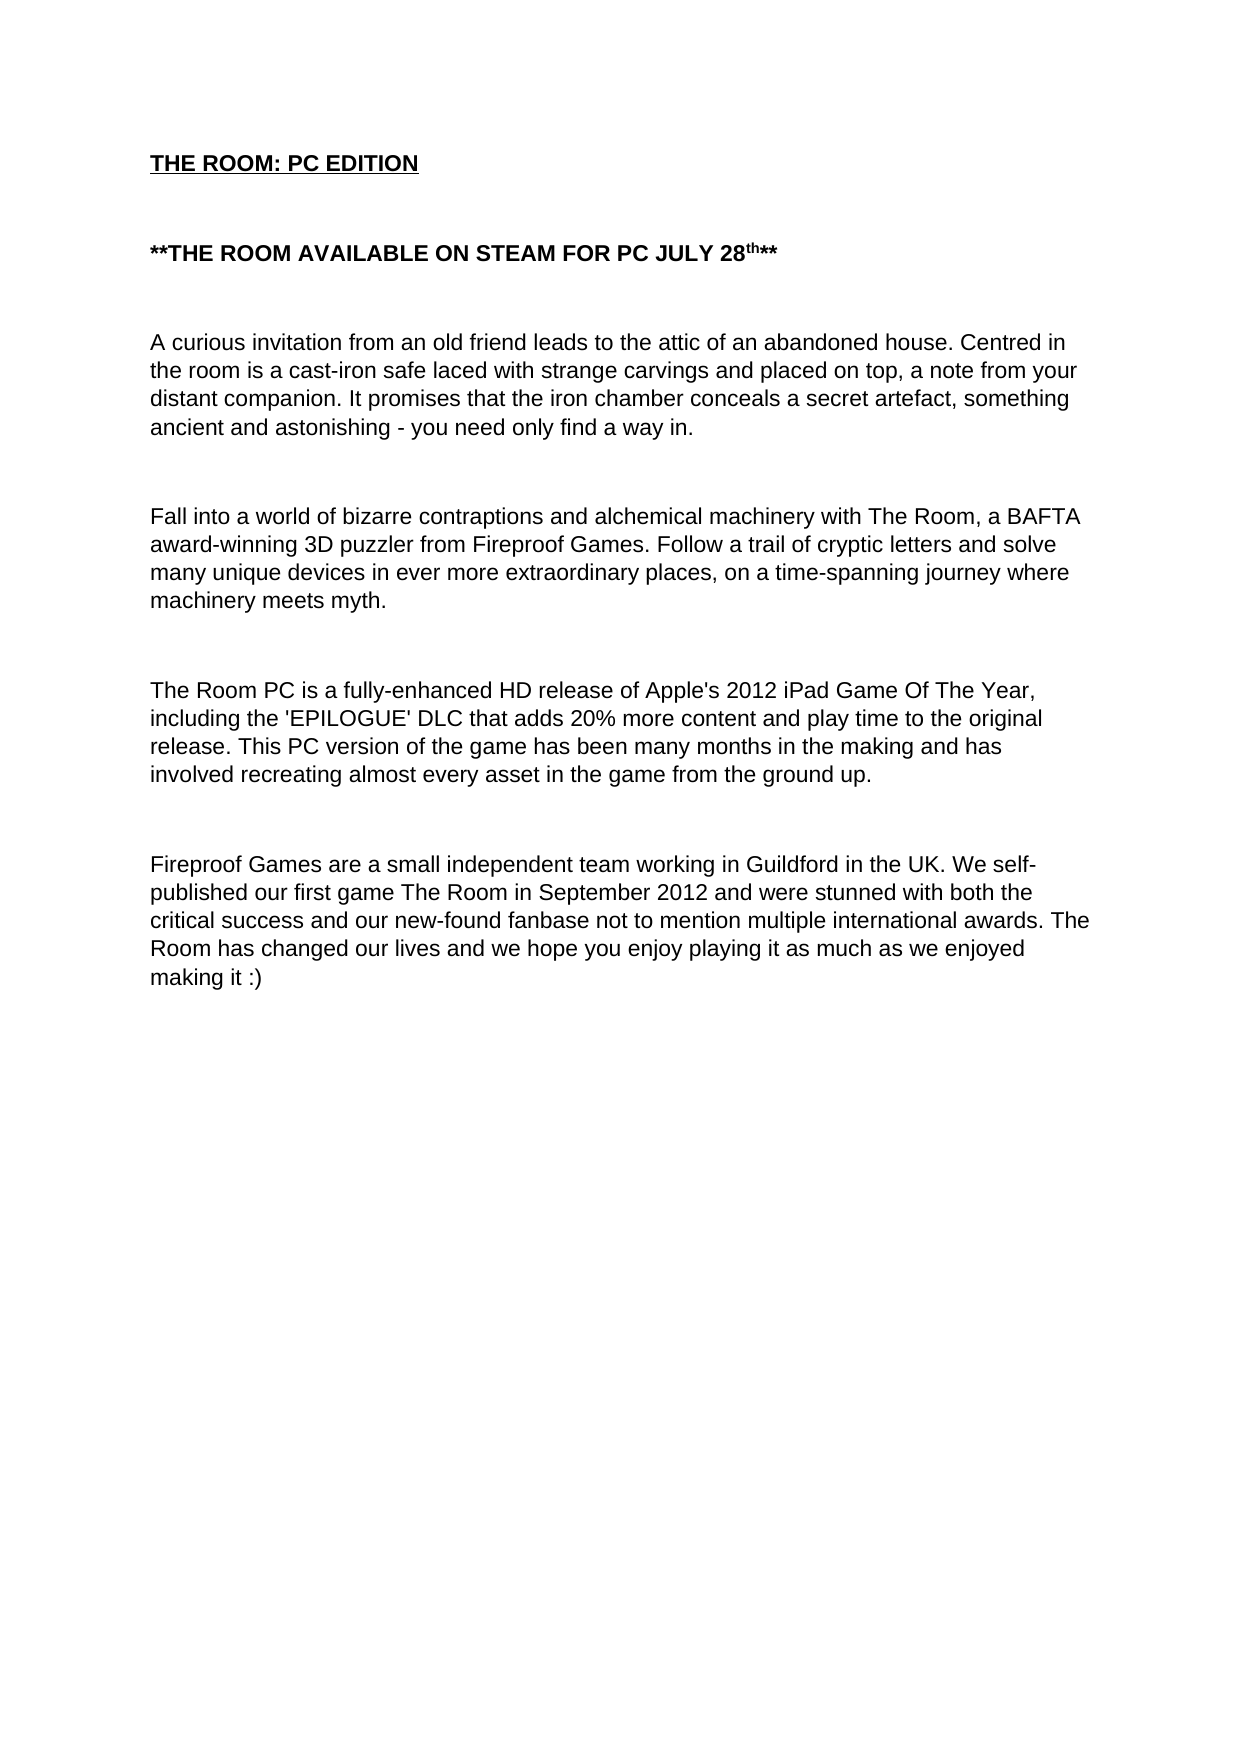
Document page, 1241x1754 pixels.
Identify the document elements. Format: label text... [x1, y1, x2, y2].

text Fireproof Games are a small independent team working in Guildford in the UK. We self-published our first game The Room in September 2012 and were stunned with both the critical success and our new-found fanbase not to mention multiple international awards. The Room has changed our lives and we hope you enjoy playing it as much as we enjoyed making it :) [150, 851, 1090, 990]
text A curious invitation from an old friend leads to the attic of an abandoned house. Centred in the room is a cast-iron safe laced with strange carvings and placed on top, a note from your distant companion. It promises that the iron chamber conceals a secret artefact, something ancient and astonishing - you need only find a way in. [150, 329, 1090, 440]
text The Room PC is a fully-enhanced HD release of Apple's 2012 iPad Game Of The Year, including the 'EPILOGUE' DLC that adds 20% more content and play time to the original release. This PC version of the game has been many months in the making and has involved recreating almost every asset in the game from the ground up. [150, 677, 1090, 788]
text THE ROOM: PC EDITION [150, 150, 1090, 176]
text Fall into a world of bizarre contraptions and alchemical machinery with The Room, a BAFTA award-winning 3D puzzler from Fireproof Games. Follow a trail of cryptic letters and solve many unique devices in ever more extraordinary places, on a time-spanning journey where machinery meets myth. [150, 503, 1090, 614]
text **THE ROOM AVAILABLE ON STEAM FOR PC JULY 28th** [150, 239, 1090, 266]
